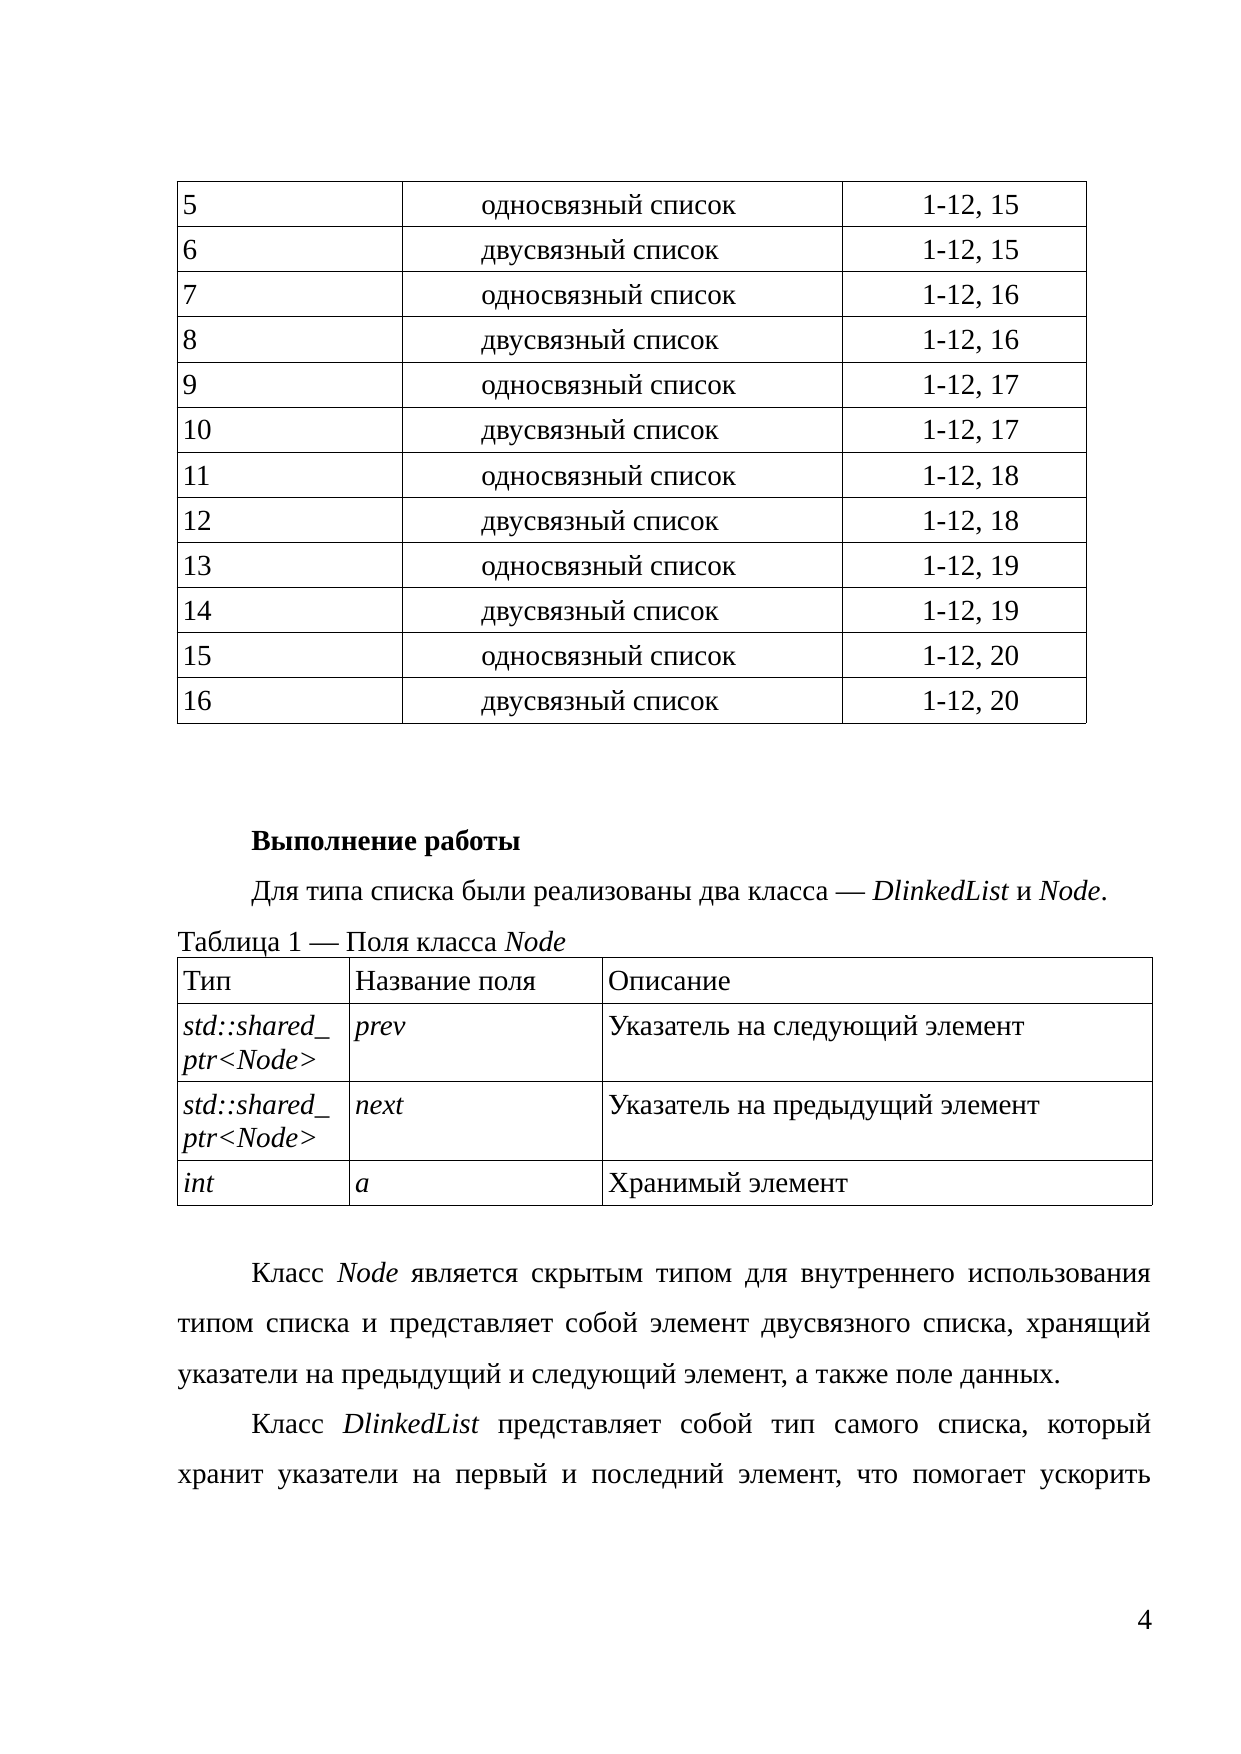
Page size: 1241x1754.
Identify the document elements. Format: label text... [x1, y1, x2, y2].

table_cell 1-12, 15 [843, 227, 1086, 271]
table_cell std::shared_ptr<Node> [178, 1082, 349, 1160]
table_cell Хранимый элемент [603, 1161, 1152, 1205]
table_cell 1-12, 19 [843, 588, 1086, 632]
table_cell 15 [178, 633, 402, 677]
table_header Описание [603, 958, 1152, 1002]
text Таблица 1 — Поля класса Node [177, 924, 1152, 957]
text Класс DlinkedList представляет собой тип самого списка, который хранит указатели на первый и последний элемент, что помогает ускорить [177, 1406, 1152, 1490]
table_cell 1-12, 17 [843, 363, 1086, 407]
table_cell односвязный список [403, 453, 842, 497]
table_cell двусвязный список [403, 317, 842, 362]
table_cell двусвязный список [403, 498, 842, 542]
table_cell двусвязный список [403, 408, 842, 452]
table_cell односвязный список [403, 633, 842, 677]
table_cell 1-12, 18 [843, 498, 1086, 542]
text Для типа списка были реализованы два класса — DlinkedList и Node. [177, 873, 1152, 907]
table_cell 14 [178, 588, 402, 632]
table_cell двусвязный список [403, 227, 842, 271]
table_cell односвязный список [403, 182, 842, 226]
table_cell 1-12, 17 [843, 408, 1086, 452]
table_cell 1-12, 19 [843, 543, 1086, 587]
subtitle Выполнение работы [177, 823, 1152, 857]
table_cell 9 [178, 363, 402, 407]
table_cell a [350, 1161, 602, 1205]
table_cell двусвязный список [403, 678, 842, 722]
table_cell next [350, 1082, 602, 1160]
table_cell односвязный список [403, 272, 842, 316]
table_cell 1-12, 15 [843, 182, 1086, 226]
table_header Тип [178, 958, 349, 1002]
table_cell Указатель на следующий элемент [603, 1004, 1152, 1081]
table_cell 1-12, 16 [843, 317, 1086, 362]
table_cell 1-12, 20 [843, 678, 1086, 722]
table_cell 1-12, 20 [843, 633, 1086, 677]
table_cell int [178, 1161, 349, 1205]
table_cell двусвязный список [403, 588, 842, 632]
table_cell 12 [178, 498, 402, 542]
table_cell 6 [178, 227, 402, 271]
table_cell std::shared_ptr<Node> [178, 1004, 349, 1081]
table_cell 1-12, 16 [843, 272, 1086, 316]
table_header Название поля [350, 958, 602, 1002]
table_cell 5 [178, 182, 402, 226]
text Класс Node является скрытым типом для внутреннего использования типом списка и представляет собой элемент двусвязного списка, хранящий указатели на предыдущий и следующий элемент, а также поле данных. [177, 1255, 1152, 1389]
table_cell 16 [178, 678, 402, 722]
table_cell односвязный список [403, 363, 842, 407]
table_cell 10 [178, 408, 402, 452]
table_cell Указатель на предыдущий элемент [603, 1082, 1152, 1160]
table_cell односвязный список [403, 543, 842, 587]
table_cell 7 [178, 272, 402, 316]
table_cell 13 [178, 543, 402, 587]
table_cell 11 [178, 453, 402, 497]
table_cell 8 [178, 317, 402, 362]
table_cell 1-12, 18 [843, 453, 1086, 497]
table_cell prev [350, 1004, 602, 1081]
